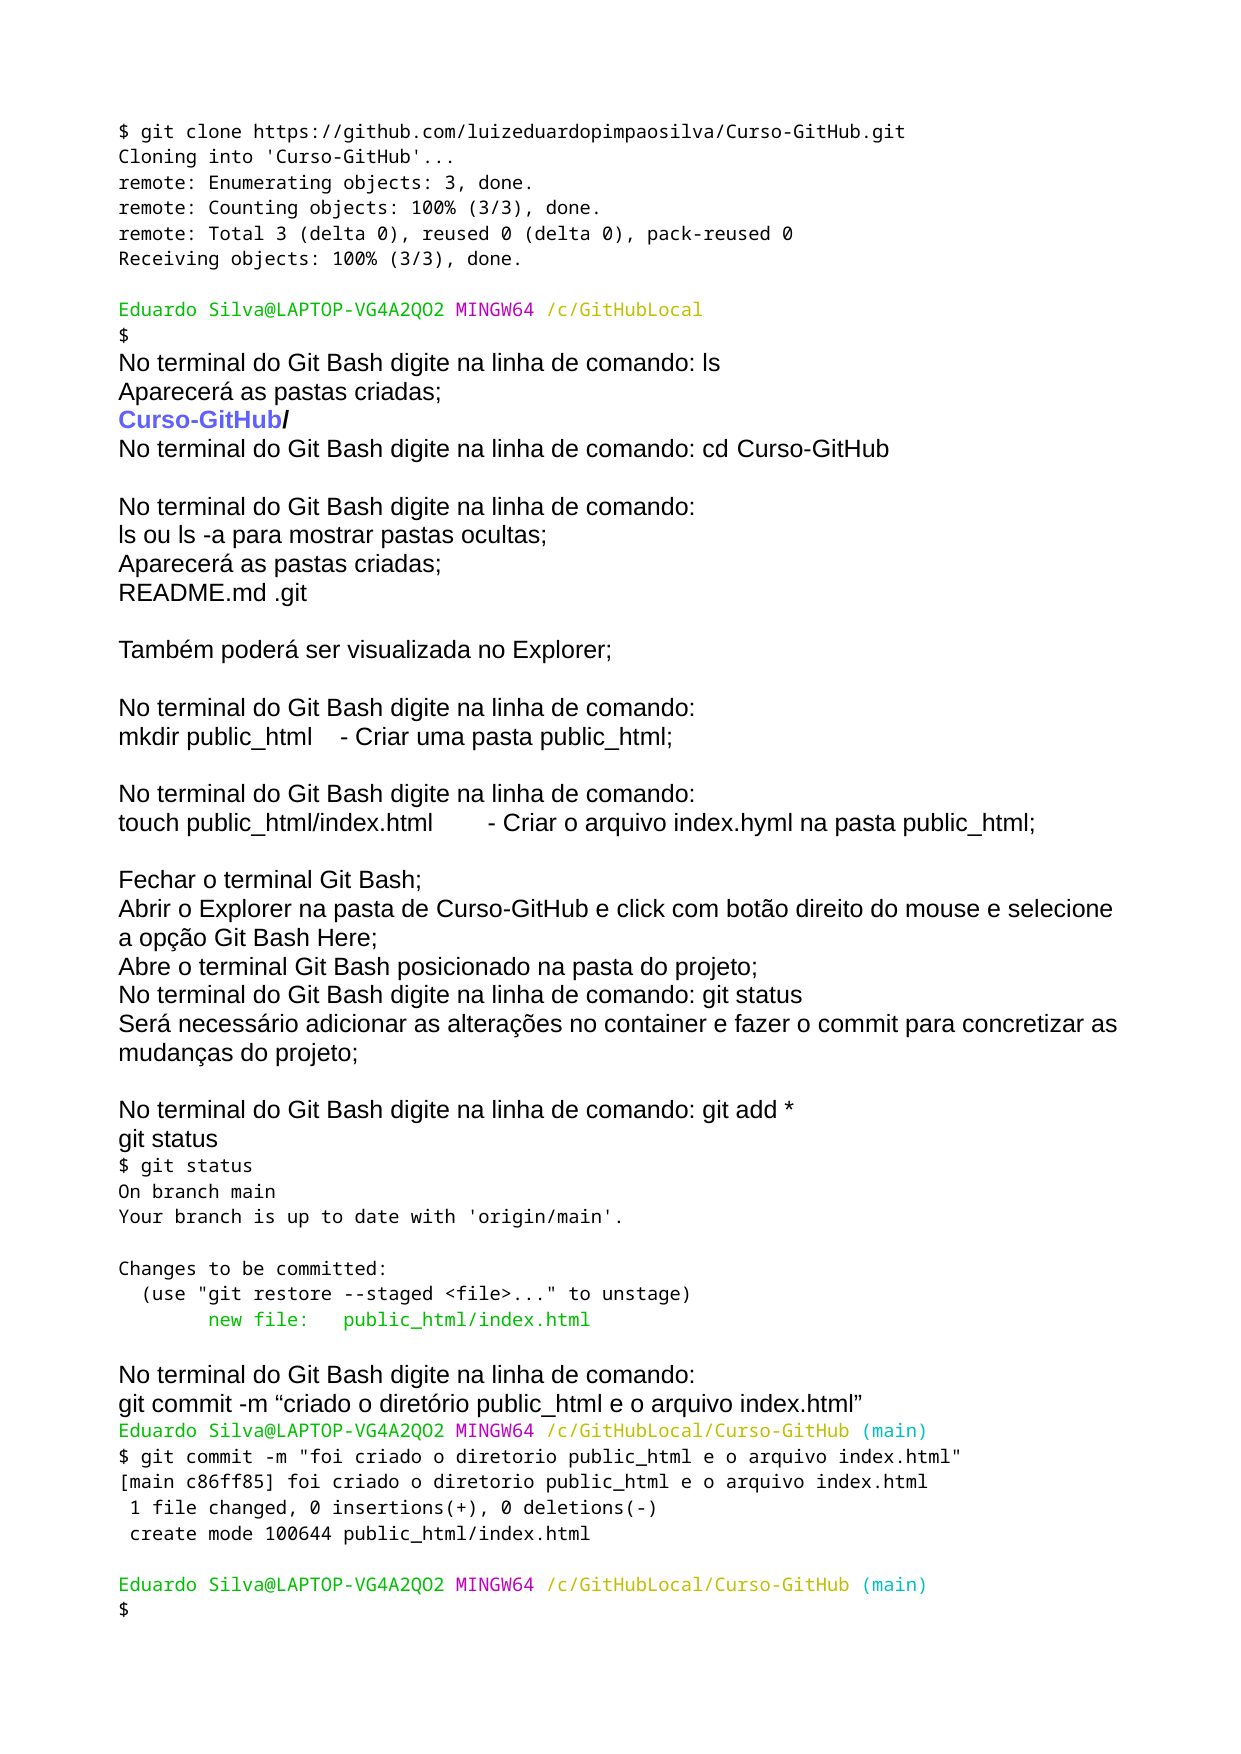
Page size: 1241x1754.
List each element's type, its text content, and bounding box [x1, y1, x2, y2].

text [main c86ff85] foi criado o diretorio public_html e o arquivo index.html [118, 1469, 1122, 1494]
text Também poderá ser visualizada no Explorer; [118, 635, 1122, 664]
text No terminal do Git Bash digite na linha de comando: [118, 492, 1122, 520]
text git status [118, 1124, 1122, 1153]
text No terminal do Git Bash digite na linha de comando: ls [118, 348, 1122, 377]
text README.md .git [118, 578, 1122, 607]
text Aparecerá as pastas criadas; [118, 549, 1122, 578]
text Eduardo Silva@LAPTOP-VG4A2QO2 MINGW64 /c/GitHubLocal/Curso-GitHub (main) [118, 1571, 1122, 1596]
text git commit -m “criado o diretório public_html e o arquivo index.html” [118, 1389, 1122, 1418]
text No terminal do Git Bash digite na linha de comando: cd Curso-GitHub [118, 434, 1122, 463]
text On branch main [118, 1178, 1122, 1204]
text Your branch is up to date with 'origin/main'. [118, 1204, 1122, 1229]
text Abrir o Explorer na pasta de Curso-GitHub e click com botão direito do mouse e selecione a opção Git Bash Here; [118, 894, 1122, 952]
text $ git status [118, 1153, 1122, 1178]
text Cloning into 'Curso-GitHub'... [118, 144, 1122, 169]
text Eduardo Silva@LAPTOP-VG4A2QO2 MINGW64 /c/GitHubLocal/Curso-GitHub (main) [118, 1418, 1122, 1443]
text new file: public_html/index.html [118, 1306, 1122, 1331]
text No terminal do Git Bash digite na linha de comando: git add * [118, 1095, 1122, 1124]
text remote: Enumerating objects: 3, done. [118, 169, 1122, 195]
text No terminal do Git Bash digite na linha de comando: [118, 1360, 1122, 1389]
text $ [118, 322, 1122, 348]
text Changes to be committed: [118, 1255, 1122, 1280]
text Receiving objects: 100% (3/3), done. [118, 246, 1122, 271]
text $ git commit -m "foi criado o diretorio public_html e o arquivo index.html" [118, 1443, 1122, 1469]
text $ git clone https://github.com/luizeduardopimpaosilva/Curso-GitHub.git [118, 118, 1122, 144]
text Curso-GitHub/ [118, 405, 1122, 434]
text No terminal do Git Bash digite na linha de comando: [118, 779, 1122, 808]
text No terminal do Git Bash digite na linha de comando: [118, 693, 1122, 722]
text ls ou ls -a para mostrar pastas ocultas; [118, 520, 1122, 549]
text touch public_html/index.html - Criar o arquivo index.hyml na pasta public_html; [118, 808, 1122, 837]
text Eduardo Silva@LAPTOP-VG4A2QO2 MINGW64 /c/GitHubLocal [118, 297, 1122, 322]
text 1 file changed, 0 insertions(+), 0 deletions(-) [118, 1494, 1122, 1520]
text (use "git restore --staged <file>..." to unstage) [118, 1280, 1122, 1306]
text Será necessário adicionar as alterações no container e fazer o commit para concretizar as mudanças do projeto; [118, 1009, 1122, 1067]
text remote: Counting objects: 100% (3/3), done. [118, 195, 1122, 220]
text create mode 100644 public_html/index.html [118, 1520, 1122, 1545]
text Aparecerá as pastas criadas; [118, 377, 1122, 405]
text $ [118, 1596, 1122, 1622]
text Abre o terminal Git Bash posicionado na pasta do projeto; [118, 952, 1122, 980]
text mkdir public_html - Criar uma pasta public_html; [118, 722, 1122, 750]
text Fechar o terminal Git Bash; [118, 865, 1122, 894]
text No terminal do Git Bash digite na linha de comando: git status [118, 980, 1122, 1009]
text remote: Total 3 (delta 0), reused 0 (delta 0), pack-reused 0 [118, 220, 1122, 246]
